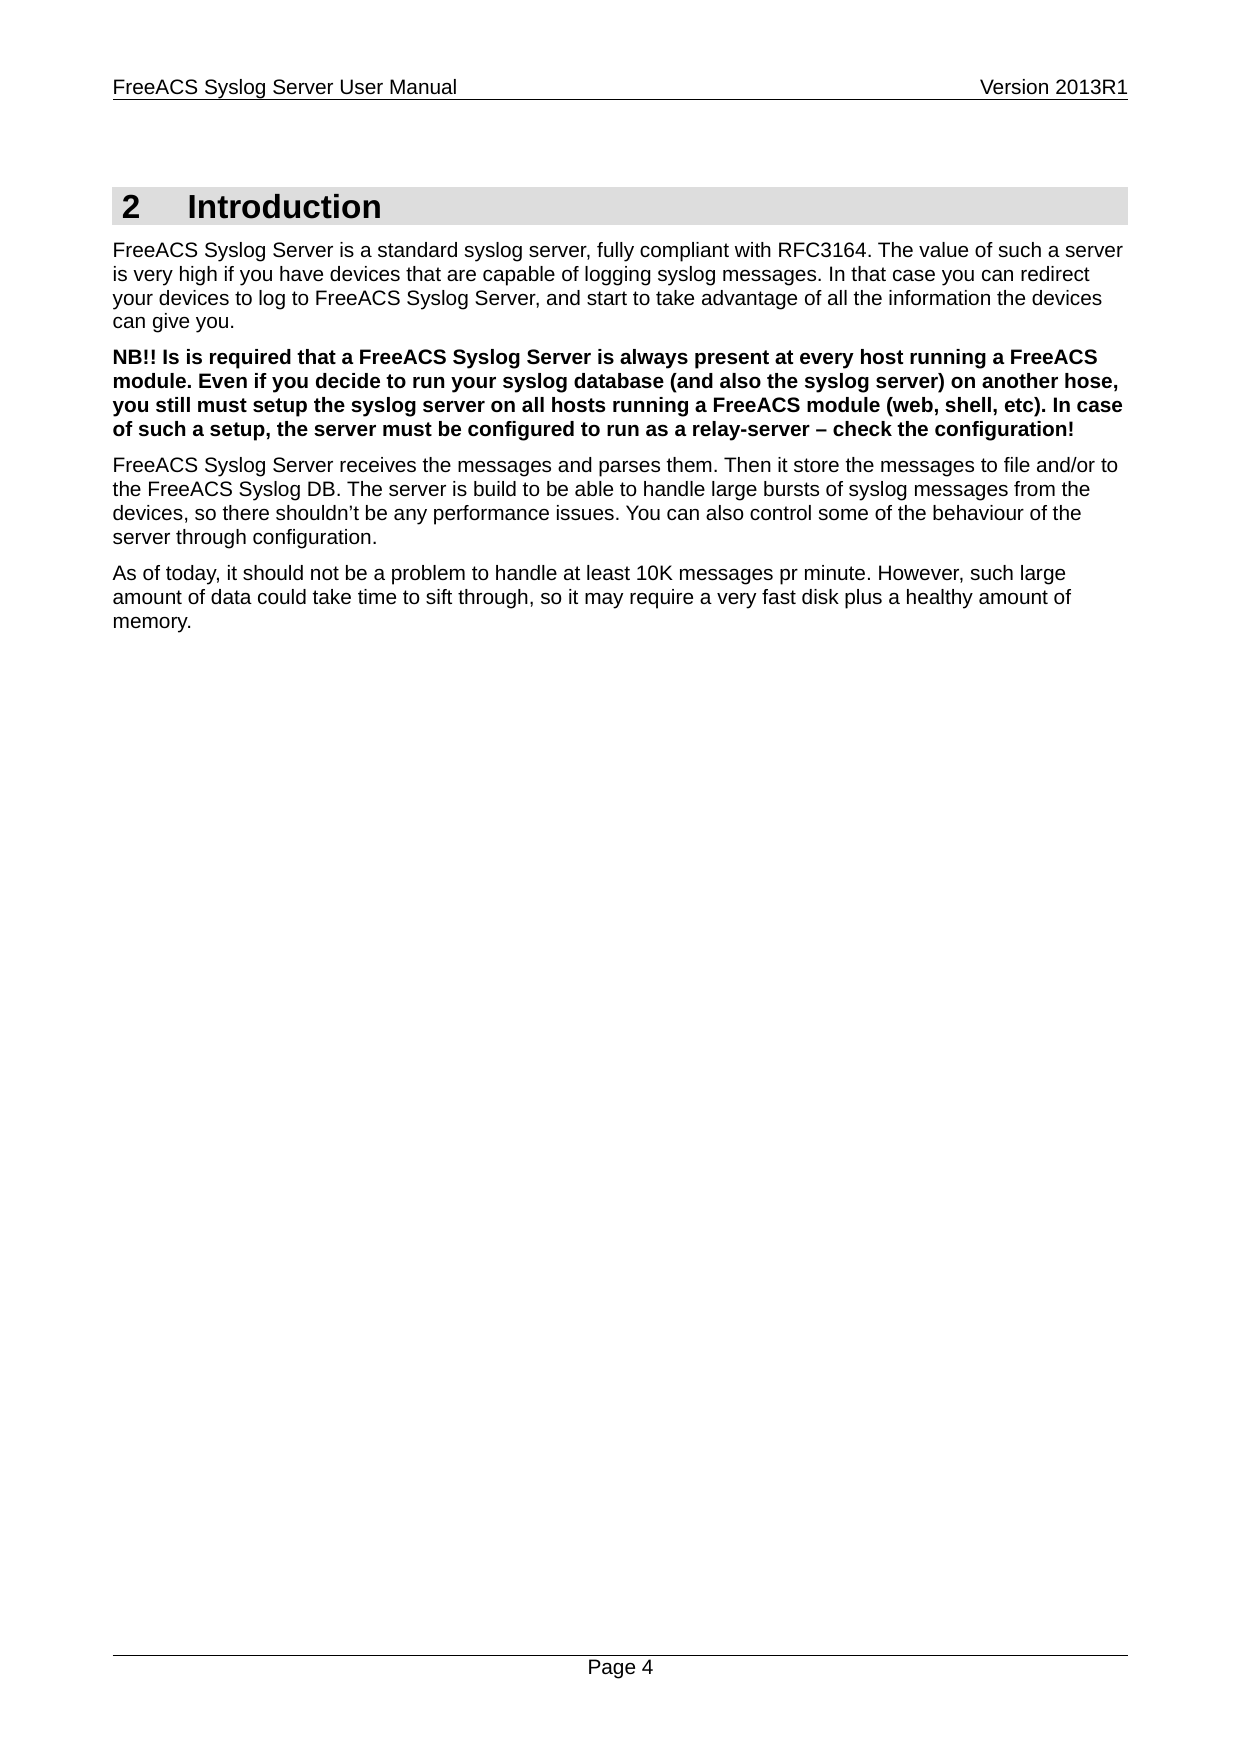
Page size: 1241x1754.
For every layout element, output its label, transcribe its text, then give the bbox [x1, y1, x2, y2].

subtitle Introduction [112, 187, 1128, 225]
text As of today, it should not be a problem to handle at least 10K messages pr minute. However, such large amount of data could take time to sift through, so it may require a very fast disk plus a healthy amount of memory. [112, 561, 1128, 633]
text FreeACS Syslog Server is a standard syslog server, fully compliant with RFC3164. The value of such a server is very high if you have devices that are capable of logging syslog messages. In that case you can redirect your devices to log to FreeACS Syslog Server, and start to take advantage of all the information the devices can give you. [112, 237, 1128, 333]
text FreeACS Syslog Server receives the messages and parses them. Then it store the messages to file and/or to the FreeACS Syslog DB. The server is build to be able to handle large bursts of syslog messages from the devices, so there shouldn’t be any performance issues. You can also control some of the behaviour of the server through configuration. [112, 453, 1128, 549]
text NB!! Is is required that a FreeACS Syslog Server is always present at every host running a FreeACS module. Even if you decide to run your syslog database (and also the syslog server) on another hose, you still must setup the syslog server on all hosts running a FreeACS module (web, shell, etc). In case of such a setup, the server must be configured to run as a relay-server – check the configuration! [112, 345, 1128, 441]
